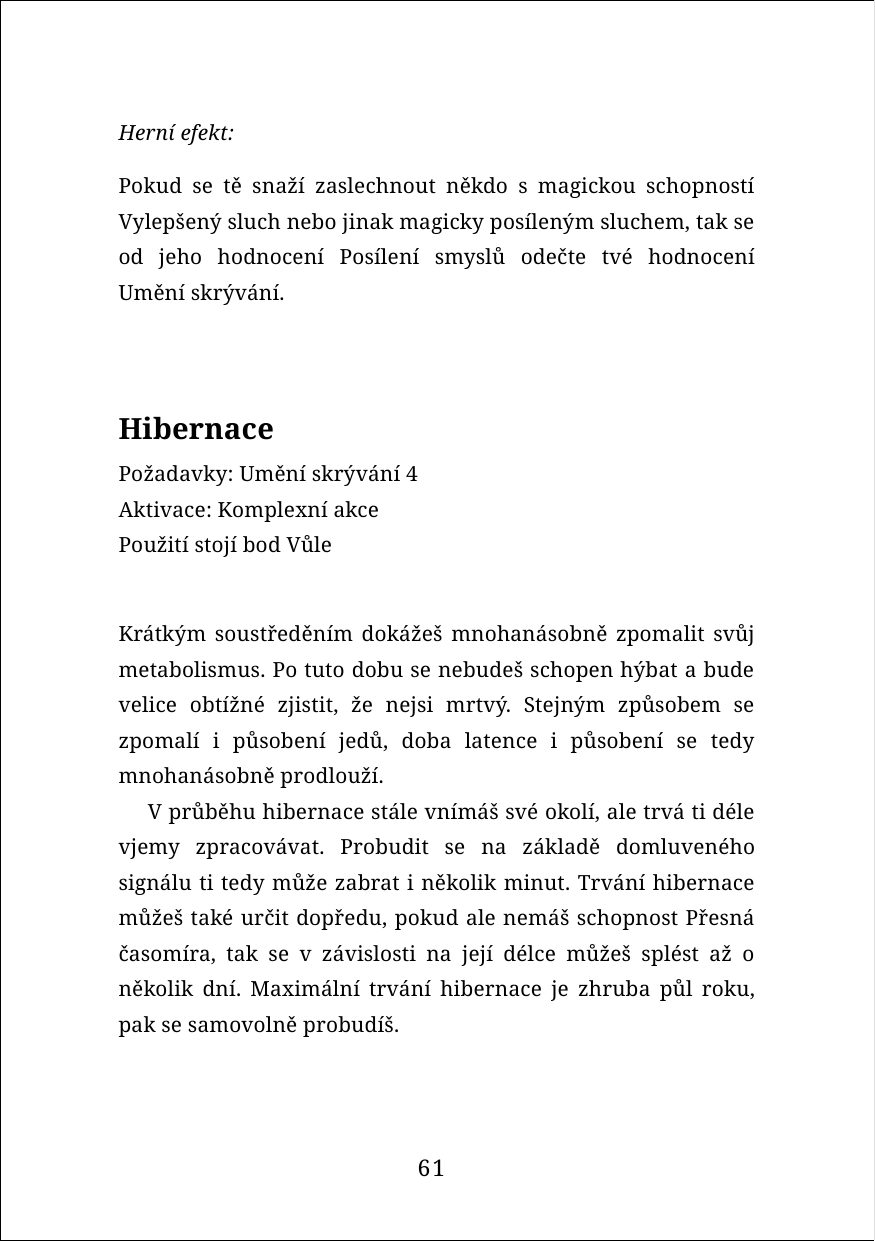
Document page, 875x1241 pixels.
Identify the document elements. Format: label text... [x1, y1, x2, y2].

text Pokud se tě snaží zaslechnout někdo s magickou schopností Vylepšený sluch nebo jinak magicky posíleným sluchem, tak se od jeho hodnocení Posílení smyslů odečte tvé hodnocení Umění skrývání. [118, 171, 756, 306]
text Krátkým soustředěním dokážeš mnohanásobně zpomalit svůj metabolismus. Po tuto dobu se nebudeš schopen hýbat a bude velice obtížné zjistit, že nejsi mrtvý. Stejným způsobem se zpomalí i působení jedů, doba latence i působení se tedy mnohanásobně prodlouží. V průběhu hibernace stále vnímáš své okolí, ale trvá ti déle vjemy zpracovávat. Probudit se na základě domluveného signálu ti tedy může zabrat i několik minut. Trvání hibernace můžeš také určit dopředu, pokud ale nemáš schopnost Přesná časomíra, tak se v závislosti na její délce můžeš splést až o několik dní. Maximální trvání hibernace je zhruba půl roku, pak se samovolně probudíš. [118, 619, 756, 1038]
text Herní efekt: [118, 118, 756, 147]
subtitle Hibernace [118, 408, 756, 448]
text Požadavky: Umění skrývání 4 Aktivace: Komplexní akce Použití stojí bod Vůle [118, 459, 756, 594]
